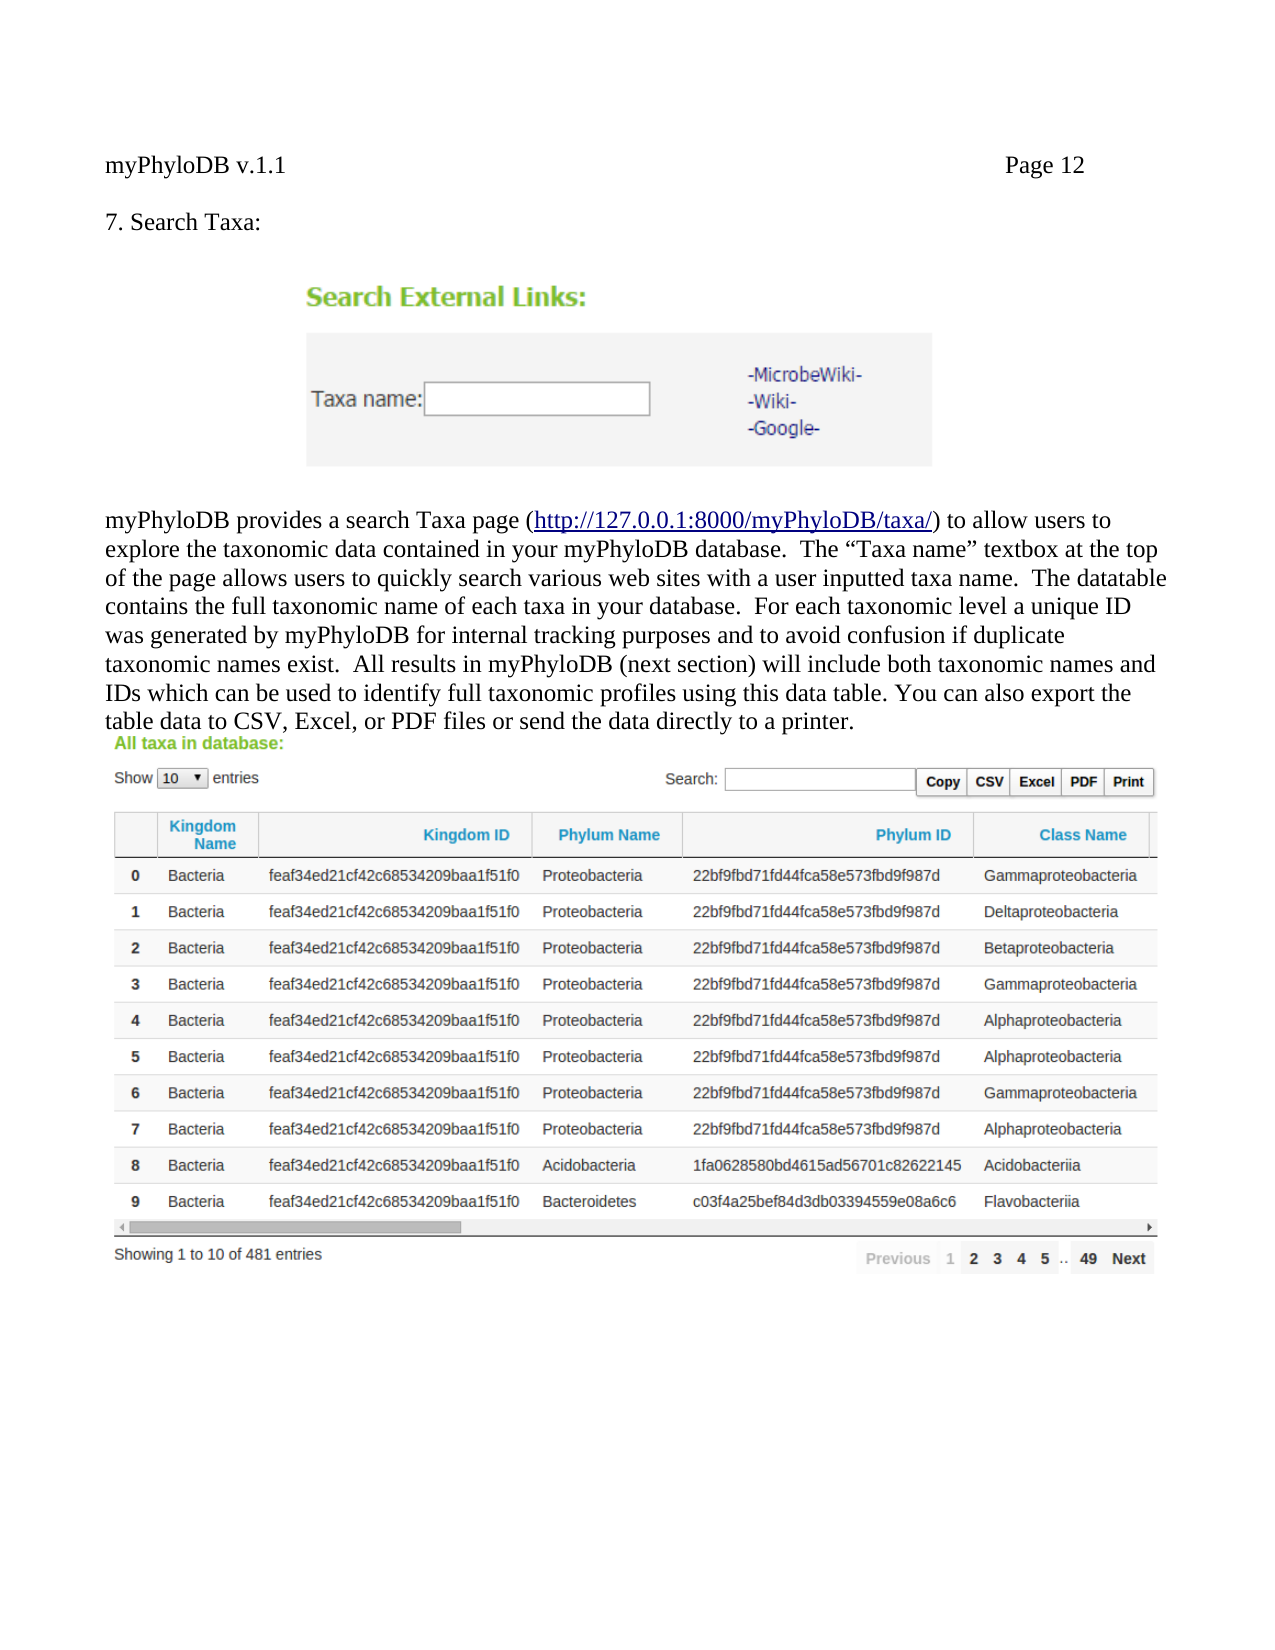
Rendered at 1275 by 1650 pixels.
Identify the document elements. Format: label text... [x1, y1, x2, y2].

text 7. Search Taxa: [105, 207, 1170, 236]
picture [112, 735, 1163, 1274]
text myPhyloDB provides a search Taxa page (http://127.0.0.1:8000/myPhyloDB/taxa/) to allow users to explore the taxonomic data contained in your myPhyloDB database. The “Taxa name” textbox at the top of the page allows users to quickly search various web sites with a user inputted taxa name. The datatable contains the full taxonomic name of each taxa in your database. For each taxonomic level a unique ID was generated by myPhyloDB for internal tracking purposes and to avoid confusion if duplicate taxonomic names exist. All results in myPhyloDB (next section) will include both taxonomic names and IDs which can be used to identify full taxonomic profiles using this data table. You can also export the table data to CSV, Excel, or PDF files or send the data directly to a printer. [105, 264, 1170, 735]
picture [302, 264, 973, 506]
